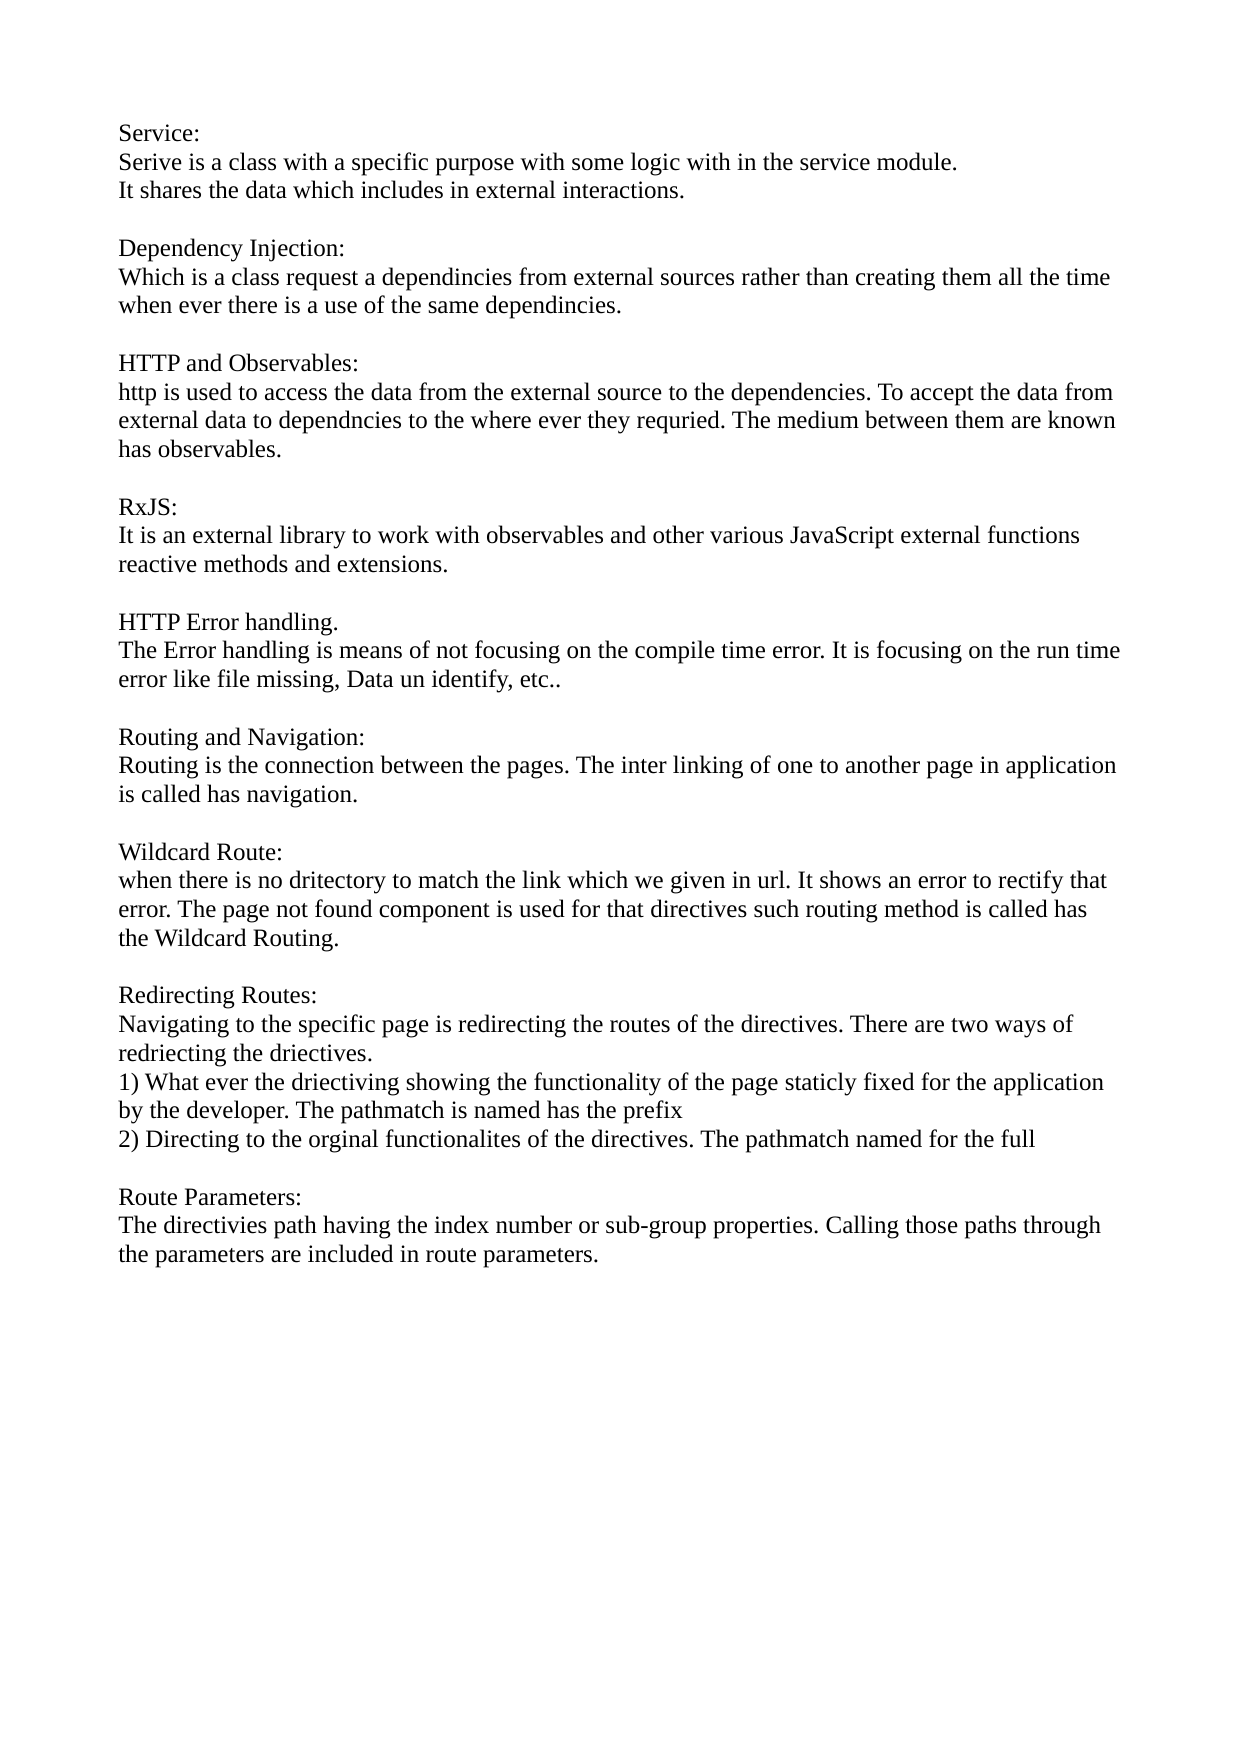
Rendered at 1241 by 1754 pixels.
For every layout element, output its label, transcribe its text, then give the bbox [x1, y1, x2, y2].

text It is an external library to work with observables and other various JavaScript external functions reactive methods and extensions. [118, 521, 1122, 578]
text Serive is a class with a specific purpose with some logic with in the service module. [118, 147, 1122, 176]
text Which is a class request a dependincies from external sources rather than creating them all the time when ever there is a use of the same dependincies. [118, 262, 1122, 319]
text 1) What ever the driectiving showing the functionality of the page staticly fixed for the application by the developer. The pathmatch is named has the prefix [118, 1067, 1122, 1124]
text Routing is the connection between the pages. The inter linking of one to another page in application is called has navigation. [118, 751, 1122, 808]
text Route Parameters: [118, 1182, 1122, 1211]
text The Error handling is means of not focusing on the compile time error. It is focusing on the run time error like file missing, Data un identify, etc.. [118, 636, 1122, 693]
text http is used to access the data from the external source to the dependencies. To accept the data from external data to dependncies to the where ever they requried. The medium between them are known has observables. [118, 377, 1122, 463]
text Dependency Injection: [118, 233, 1122, 262]
text Navigating to the specific page is redirecting the routes of the directives. There are two ways of redriecting the driectives. [118, 1009, 1122, 1067]
text Service: [118, 118, 1122, 147]
text The directivies path having the index number or sub-group properties. Calling those paths through the parameters are included in route parameters. [118, 1211, 1122, 1268]
text Redirecting Routes: [118, 981, 1122, 1009]
text when there is no dritectory to match the link which we given in url. It shows an error to rectify that error. The page not found component is used for that directives such routing method is called has the Wildcard Routing. [118, 866, 1122, 952]
text 2) Directing to the orginal functionalites of the directives. The pathmatch named for the full [118, 1124, 1122, 1153]
text It shares the data which includes in external interactions. [118, 176, 1122, 204]
text Routing and Navigation: [118, 722, 1122, 751]
text RxJS: [118, 492, 1122, 521]
text HTTP Error handling. [118, 607, 1122, 636]
text HTTP and Observables: [118, 348, 1122, 377]
text Wildcard Route: [118, 837, 1122, 866]
